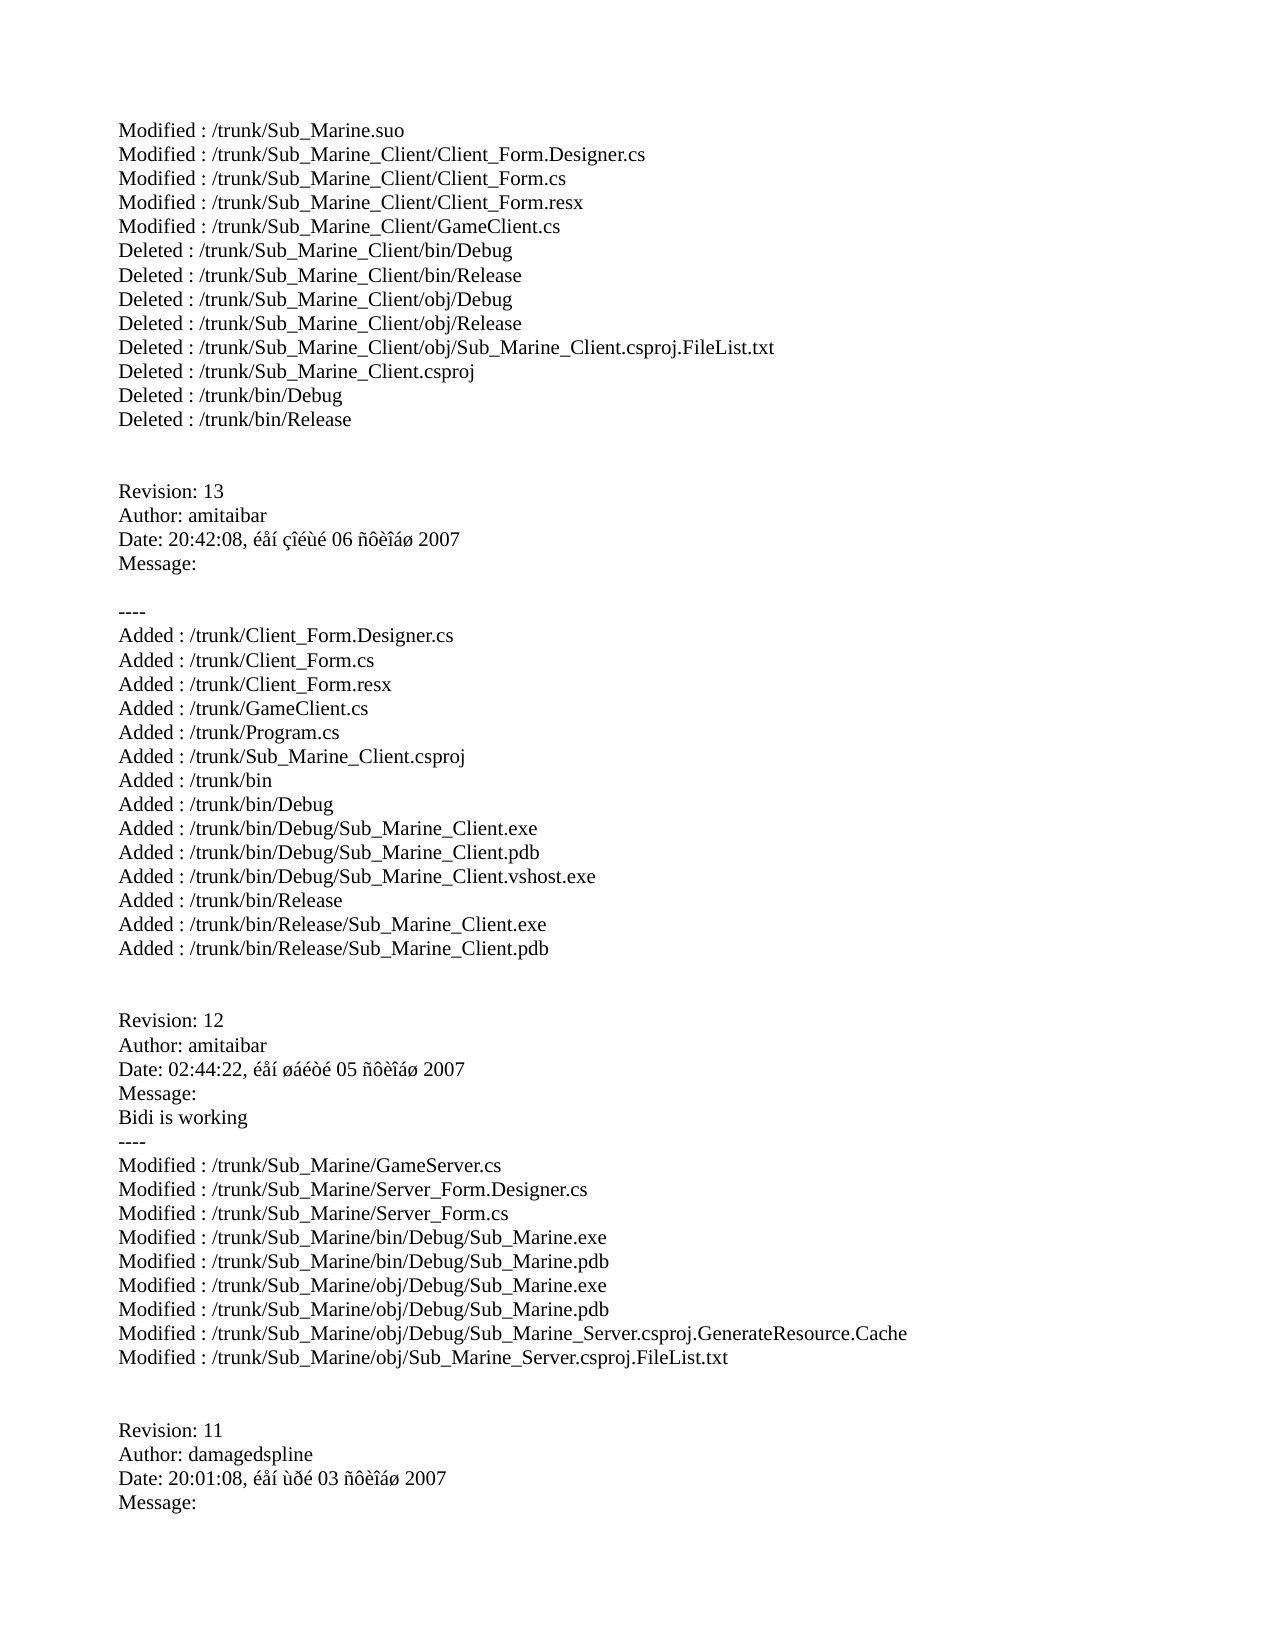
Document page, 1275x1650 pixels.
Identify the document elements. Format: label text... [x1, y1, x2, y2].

text Message: [118, 1490, 1157, 1514]
text Deleted : /trunk/Sub_Marine_Client/bin/Debug [118, 238, 1157, 262]
text Modified : /trunk/Sub_Marine/Server_Form.cs [118, 1201, 1157, 1225]
text Deleted : /trunk/Sub_Marine_Client/bin/Release [118, 262, 1157, 287]
text Deleted : /trunk/Sub_Marine_Client/obj/Release [118, 311, 1157, 335]
text Added : /trunk/Client_Form.resx [118, 672, 1157, 696]
text Modified : /trunk/Sub_Marine/obj/Sub_Marine_Server.csproj.FileList.txt [118, 1345, 1157, 1369]
text Added : /trunk/bin/Debug/Sub_Marine_Client.pdb [118, 840, 1157, 864]
text Modified : /trunk/Sub_Marine_Client/Client_Form.Designer.cs [118, 142, 1157, 166]
text Date: 02:44:22, éåí øáéòé 05 ñôèîáø 2007 [118, 1057, 1157, 1081]
text Added : /trunk/GameClient.cs [118, 696, 1157, 720]
text Added : /trunk/bin/Release [118, 888, 1157, 912]
text Added : /trunk/Client_Form.Designer.cs [118, 623, 1157, 647]
text Author: damagedspline [118, 1442, 1157, 1466]
text Date: 20:01:08, éåí ùðé 03 ñôèîáø 2007 [118, 1466, 1157, 1490]
text Message: [118, 1081, 1157, 1105]
text Added : /trunk/bin/Release/Sub_Marine_Client.pdb [118, 936, 1157, 960]
text Modified : /trunk/Sub_Marine/obj/Debug/Sub_Marine.pdb [118, 1297, 1157, 1321]
text Added : /trunk/bin/Debug [118, 792, 1157, 816]
text Added : /trunk/Sub_Marine_Client.csproj [118, 744, 1157, 768]
text Author: amitaibar [118, 1032, 1157, 1057]
text Added : /trunk/bin/Release/Sub_Marine_Client.exe [118, 912, 1157, 936]
text Added : /trunk/bin [118, 768, 1157, 792]
text Added : /trunk/bin/Debug/Sub_Marine_Client.vshost.exe [118, 864, 1157, 888]
text ---- [118, 1129, 1157, 1153]
text Date: 20:42:08, éåí çîéùé 06 ñôèîáø 2007 [118, 527, 1157, 551]
text Added : /trunk/Client_Form.cs [118, 647, 1157, 672]
text Author: amitaibar [118, 503, 1157, 527]
text Modified : /trunk/Sub_Marine/obj/Debug/Sub_Marine_Server.csproj.GenerateResource.Cache [118, 1321, 1157, 1345]
text Bidi is working [118, 1105, 1157, 1129]
text Modified : /trunk/Sub_Marine_Client/Client_Form.resx [118, 190, 1157, 214]
text Modified : /trunk/Sub_Marine_Client/Client_Form.cs [118, 166, 1157, 190]
text Revision: 11 [118, 1417, 1157, 1442]
text Added : /trunk/bin/Debug/Sub_Marine_Client.exe [118, 816, 1157, 840]
text Deleted : /trunk/Sub_Marine_Client/obj/Debug [118, 287, 1157, 311]
text ---- [118, 599, 1157, 623]
text Modified : /trunk/Sub_Marine_Client/GameClient.cs [118, 214, 1157, 238]
text Added : /trunk/Program.cs [118, 720, 1157, 744]
text Deleted : /trunk/Sub_Marine_Client/obj/Sub_Marine_Client.csproj.FileList.txt [118, 335, 1157, 359]
text Deleted : /trunk/bin/Release [118, 407, 1157, 431]
text Modified : /trunk/Sub_Marine.suo [118, 118, 1157, 142]
text Deleted : /trunk/bin/Debug [118, 383, 1157, 407]
text Modified : /trunk/Sub_Marine/bin/Debug/Sub_Marine.pdb [118, 1249, 1157, 1273]
text Modified : /trunk/Sub_Marine/Server_Form.Designer.cs [118, 1177, 1157, 1201]
text Message: [118, 551, 1157, 575]
text Modified : /trunk/Sub_Marine/GameServer.cs [118, 1153, 1157, 1177]
text Modified : /trunk/Sub_Marine/bin/Debug/Sub_Marine.exe [118, 1225, 1157, 1249]
text Revision: 12 [118, 1008, 1157, 1032]
text Modified : /trunk/Sub_Marine/obj/Debug/Sub_Marine.exe [118, 1273, 1157, 1297]
text Revision: 13 [118, 479, 1157, 503]
text Deleted : /trunk/Sub_Marine_Client.csproj [118, 359, 1157, 383]
